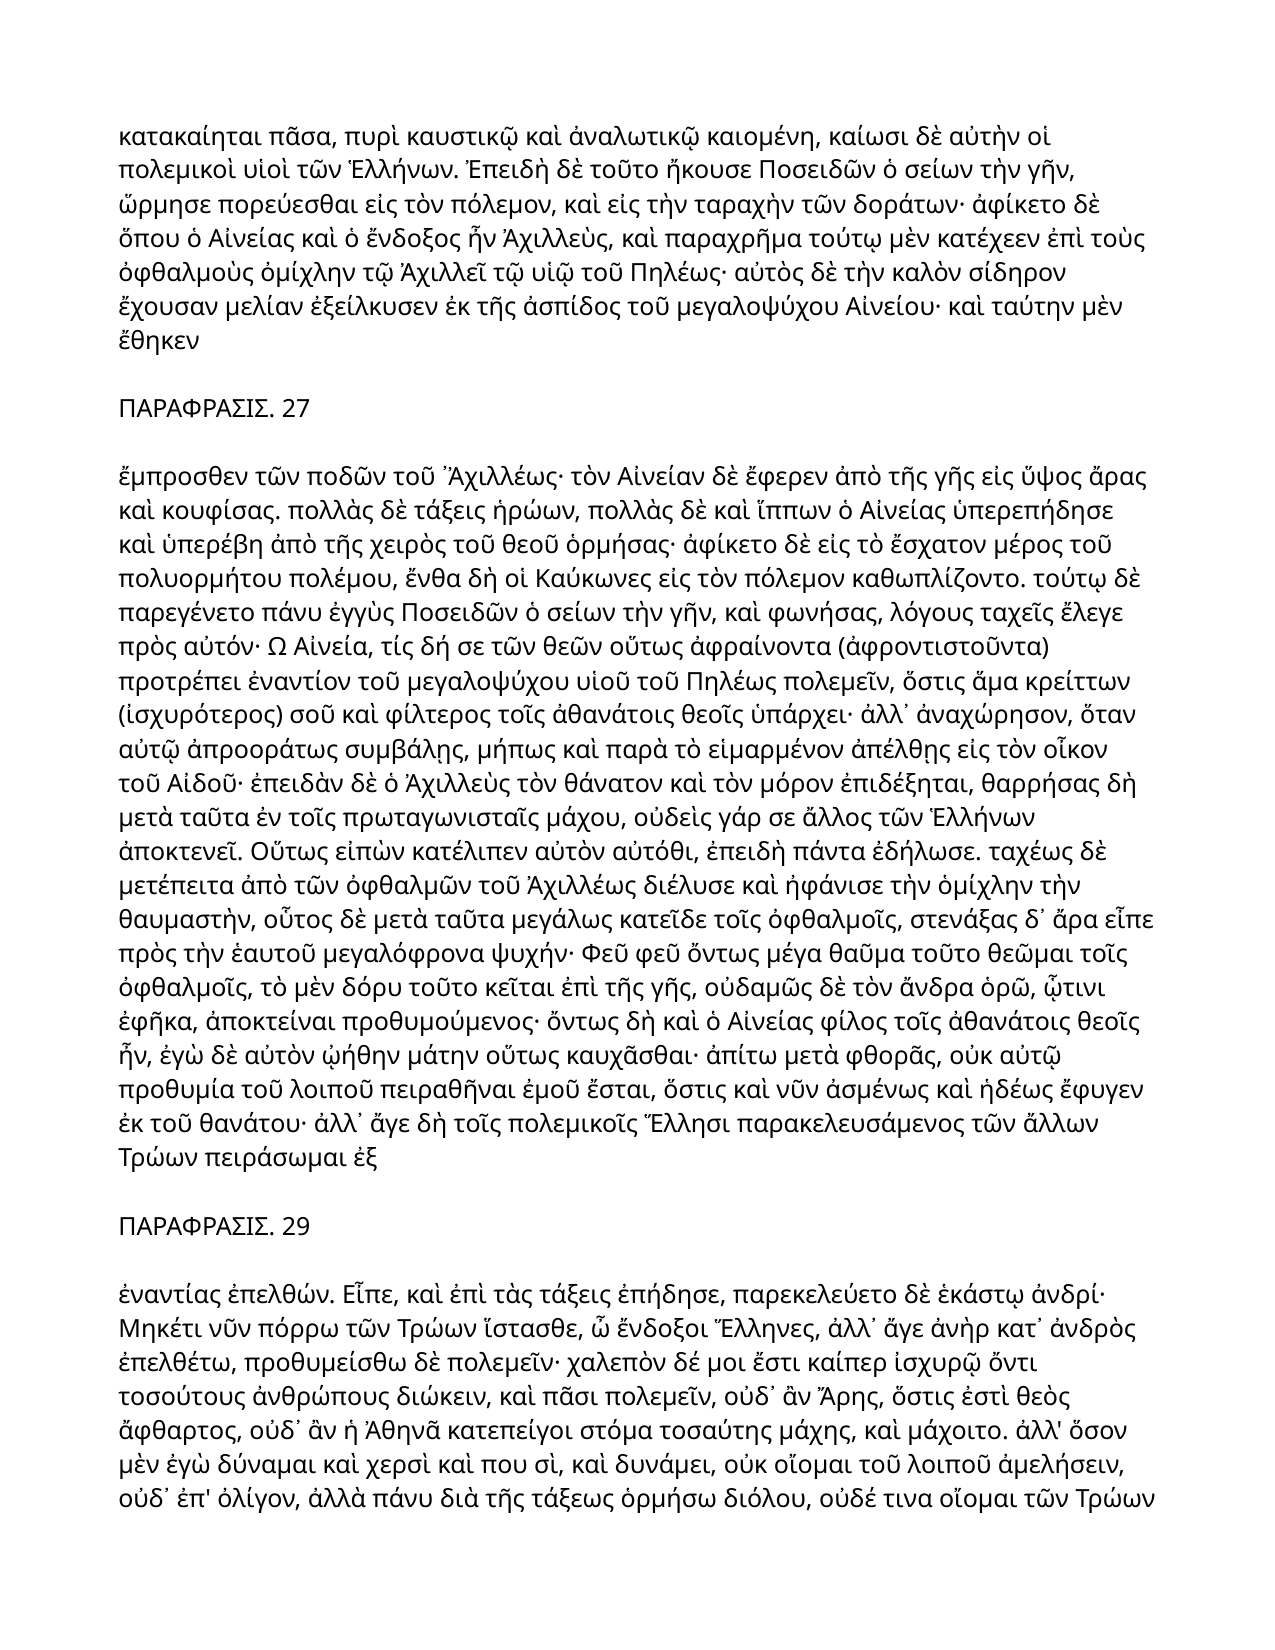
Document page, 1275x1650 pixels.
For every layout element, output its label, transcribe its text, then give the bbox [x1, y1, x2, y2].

text ἐναντίας ἐπελθών. Εἶπε, καὶ ἐπὶ τὰς τάξεις ἐπήδησε, παρεκελεύετο δὲ ἑκάστῳ ἀνδρί· Μηκέτι νῦν πόρρω τῶν Τρώων ἵστασθε, ὦ ἔνδοξοι Ἕλληνες, ἀλλ᾽ ἄγε ἀνὴρ κατ᾽ ἀνδρὸς ἐπελθέτω, προθυμείσθω δὲ πολεμεῖν· χαλεπὸν δέ μοι ἔστι καίπερ ἰσχυρῷ ὄντι τοσούτους ἀνθρώπους διώκειν, καὶ πᾶσι πολεμεῖν, οὐδ᾽ ἂν Ἄρης, ὅστις ἐστὶ θεὸς ἄφθαρτος, οὐδ᾽ ἂν ἡ Ἀθηνᾶ κατεπείγοι στόμα τοσαύτης μάχης, καὶ μάχοιτο. ἀλλ' ὅσον μὲν ἐγὼ δύναμαι καὶ χερσὶ καὶ που σὶ, καὶ δυνάμει, οὐκ οἴομαι τοῦ λοιποῦ ἀμελήσειν, οὐδ᾽ ἐπ' ὀλίγον, ἀλλὰ πάνυ διὰ τῆς τάξεως ὁρμήσω διόλου, οὐδέ τινα οἴομαι τῶν Τρώων [118, 1276, 1157, 1515]
text ἔμπροσθεν τῶν ποδῶν τοῦ ᾿Ἀχιλλέως· τὸν Αἰνείαν δὲ ἔφερεν ἀπὸ τῆς γῆς εἰς ὕψος ἄρας καὶ κουφίσας. πολλὰς δὲ τάξεις ἡρώων, πολλὰς δὲ καὶ ἵππων ὁ Αἰνείας ὑπερεπήδησε καὶ ὑπερέβη ἀπὸ τῆς χειρὸς τοῦ θεοῦ ὁρμήσας· ἀφίκετο δὲ εἰς τὸ ἔσχατον μέρος τοῦ πολυορμήτου πολέμου, ἔνθα δὴ οἱ Καύκωνες εἰς τὸν πόλεμον καθωπλίζοντο. τούτῳ δὲ παρεγένετο πάνυ ἐγγὺς Ποσειδῶν ὁ σείων τὴν γῆν, καὶ φωνήσας, λόγους ταχεῖς ἔλεγε πρὸς αὐτόν· Ω Αἰνεία, τίς δή σε τῶν θεῶν οὕτως ἀφραίνοντα (ἀφροντιστοῦντα) προτρέπει ἐναντίον τοῦ μεγαλοψύχου υἱοῦ τοῦ Πηλέως πολεμεῖν, ὅστις ἅμα κρείττων (ἰσχυρότερος) σοῦ καὶ φίλτερος τοῖς ἀθανάτοις θεοῖς ὑπάρχει· ἀλλ᾿ ἀναχώρησον, ὅταν αὐτῷ ἀπροοράτως συμβάλῃς, μήπως καὶ παρὰ τὸ εἱμαρμένον ἀπέλθῃς εἰς τὸν οἶκον τοῦ Αἰδοῦ· ἐπειδὰν δὲ ὁ Ἀχιλλεὺς τὸν θάνατον καὶ τὸν μόρον ἐπιδέξηται, θαρρήσας δὴ μετὰ ταῦτα ἐν τοῖς πρωταγωνισταῖς μάχου, οὐδεὶς γάρ σε ἄλλος τῶν Ἑλλήνων ἀποκτενεῖ. Οὕτως εἰπὼν κατέλιπεν αὐτὸν αὐτόθι, ἐπειδὴ πάντα ἐδήλωσε. ταχέως δὲ μετέπειτα ἀπὸ τῶν ὀφθαλμῶν τοῦ Ἀχιλλέως διέλυσε καὶ ἠφάνισε τὴν ὁμίχλην τὴν θαυμαστὴν, οὗτος δὲ μετὰ ταῦτα μεγάλως κατεῖδε τοῖς ὀφθαλμοῖς, στενάξας δ᾽ ἄρα εἶπε πρὸς τὴν ἑαυτοῦ μεγαλόφρονα ψυχήν· Φεῦ φεῦ ὄντως μέγα θαῦμα τοῦτο θεῶμαι τοῖς ὀφθαλμοῖς, τὸ μὲν δόρυ τοῦτο κεῖται ἐπὶ τῆς γῆς, οὐδαμῶς δὲ τὸν ἄνδρα ὁρῶ, ᾧτινι ἐφῆκα, ἀποκτείναι προθυμούμενος· ὄντως δὴ καὶ ὁ Αἰνείας φίλος τοῖς ἀθανάτοις θεοῖς ἦν, ἐγὼ δὲ αὐτὸν ᾠήθην μάτην οὕτως καυχᾶσθαι· ἀπίτω μετὰ φθορᾶς, οὐκ αὐτῷ προθυμία τοῦ λοιποῦ πειραθῆναι ἐμοῦ ἔσται, ὅστις καὶ νῦν ἀσμένως καὶ ἡδέως ἔφυγεν ἐκ τοῦ θανάτου· ἀλλ᾽ ἄγε δὴ τοῖς πολεμικοῖς Ἕλλησι παρακελευσάμενος τῶν ἄλλων Τρώων πειράσωμαι ἐξ [118, 459, 1157, 1174]
text ΠΑΡΑΦΡΑΣΙΣ. 29 [118, 1208, 1157, 1242]
text κατακαίηται πᾶσα, πυρὶ καυστικῷ καὶ ἀναλωτικῷ καιομένη, καίωσι δὲ αὐτὴν οἱ πολεμικοὶ υἱοὶ τῶν Ἑλλήνων. Ἐπειδὴ δὲ τοῦτο ἤκουσε Ποσειδῶν ὁ σείων τὴν γῆν, ὥρμησε πορεύεσθαι εἰς τὸν πόλεμον, καὶ εἰς τὴν ταραχὴν τῶν δοράτων· ἀφίκετο δὲ ὅπου ὁ Αἰνείας καὶ ὁ ἔνδοξος ἦν Ἀχιλλεὺς, καὶ παραχρῆμα τούτῳ μὲν κατέχεεν ἐπὶ τοὺς ὀφθαλμοὺς ὀμίχλην τῷ Ἀχιλλεῖ τῷ υἱῷ τοῦ Πηλέως· αὐτὸς δὲ τὴν καλὸν σίδηρον ἔχουσαν μελίαν ἐξείλκυσεν ἐκ τῆς ἀσπίδος τοῦ μεγαλοψύχου Αἰνείου· καὶ ταύτην μὲν ἔθηκεν [118, 118, 1157, 357]
text ΠΑΡΑΦΡΑΣΙΣ. 27 [118, 391, 1157, 425]
